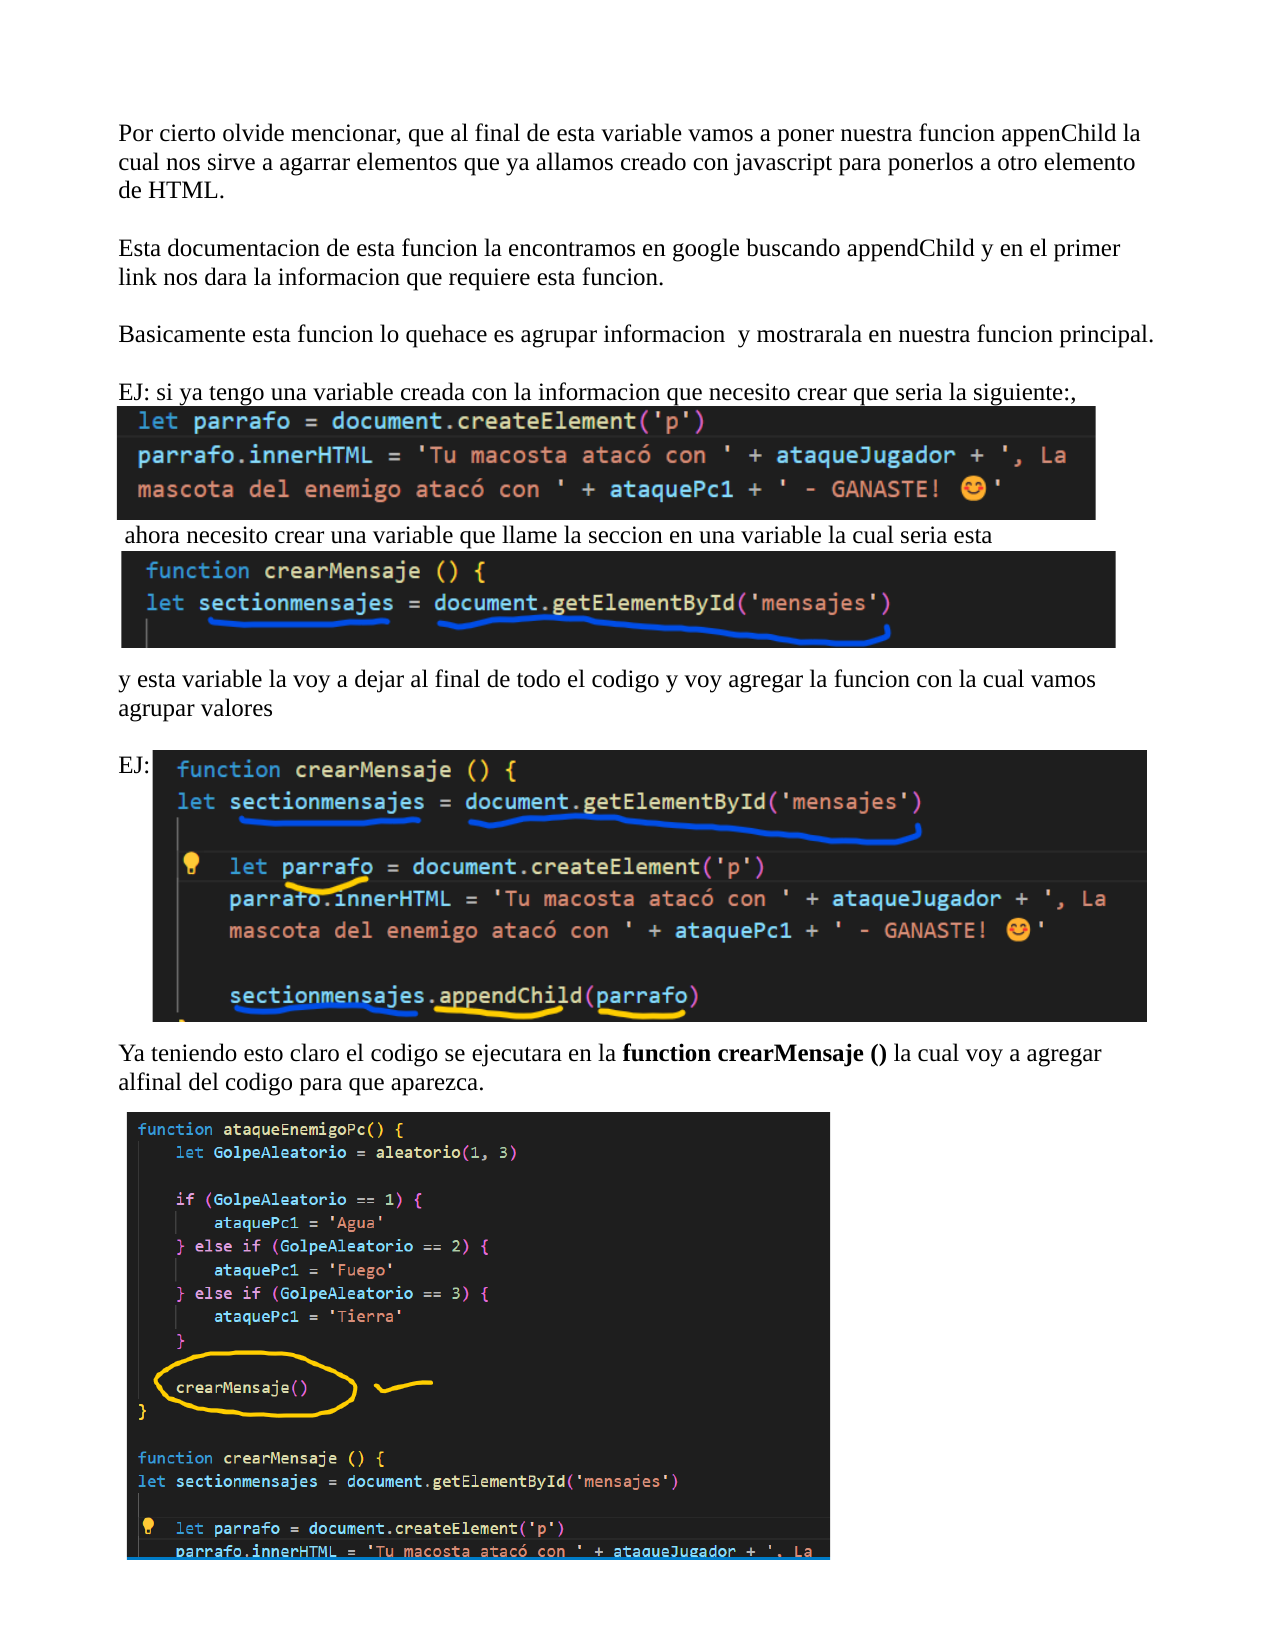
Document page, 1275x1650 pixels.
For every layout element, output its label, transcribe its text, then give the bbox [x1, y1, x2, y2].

text Ya teniendo esto claro el codigo se ejecutara en la function crearMensaje () la cual voy a agregar alfinal del codigo para que aparezca. [118, 1009, 1157, 1527]
picture [121, 551, 1116, 648]
picture [126, 1112, 831, 1560]
picture [116, 406, 1096, 520]
text Esta documentacion de esta funcion la encontramos en google buscando appendChild y en el primer link nos dara la informacion que requiere esta funcion. Basicamente esta funcion lo quehace es agrupar informacion y mostrarala en nuestra funcion principal. EJ: si ya tengo una variable creada con la informacion que necesito crear que seria la siguiente:, [118, 233, 1157, 492]
text Por cierto olvide mencionar, que al final de esta variable vamos a poner nuestra funcion appenChild la cual nos sirve a agarrar elementos que ya allamos creado con javascript para ponerlos a otro elemento de HTML. [118, 118, 1157, 233]
text ahora necesito crear una variable que llame la seccion en una variable la cual seria esta [118, 492, 1157, 549]
text y esta variable la voy a dejar al final de todo el codigo y voy agregar la funcion con la cual vamos agrupar valores EJ: [118, 664, 1157, 779]
picture [152, 750, 1147, 1022]
